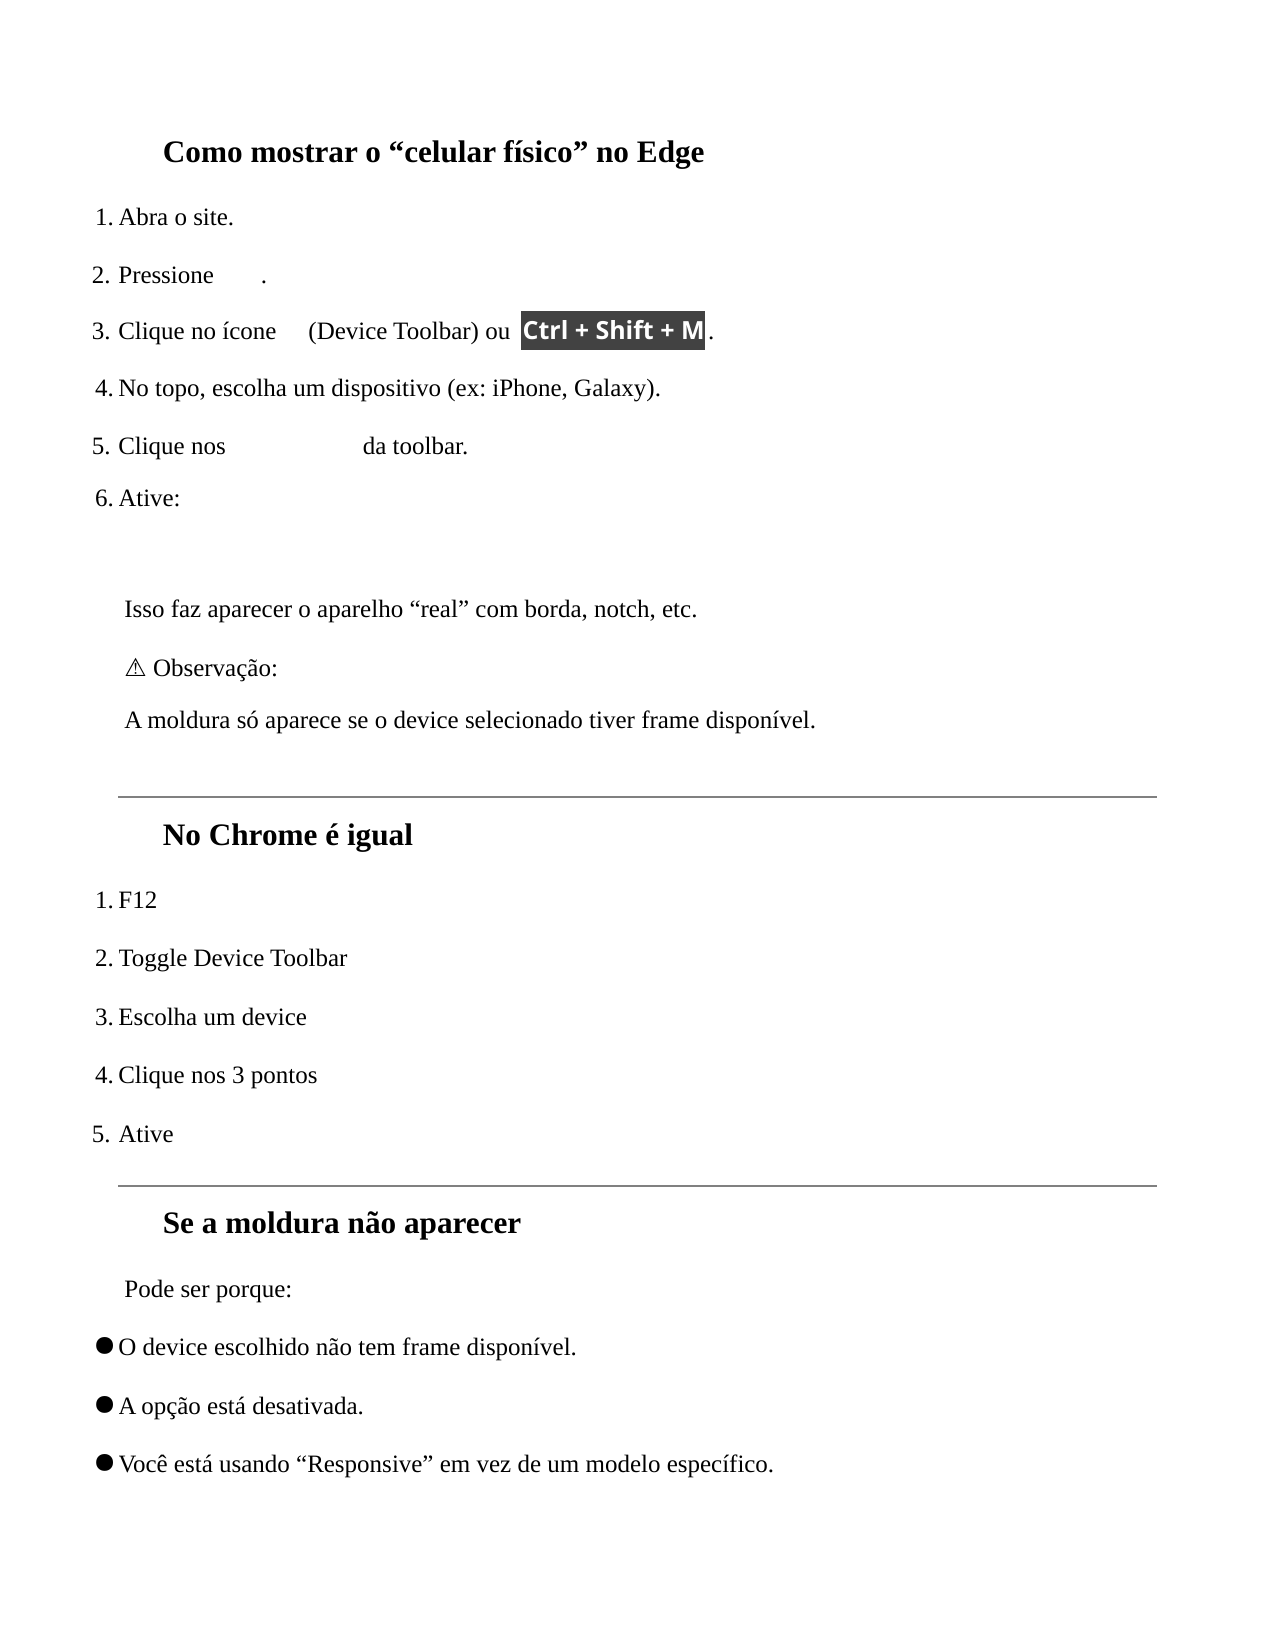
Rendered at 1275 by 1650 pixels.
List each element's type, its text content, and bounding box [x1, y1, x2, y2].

list A opção está desativada. [119, 1385, 1157, 1423]
list Clique nos 3 pontos [119, 1054, 1157, 1092]
subtitle 🔎 Se a moldura não aparecer [119, 1194, 1157, 1245]
text ✔ Show device frame (Mostrar moldura do dispositivo) [119, 536, 1157, 574]
list Abra o site. [119, 196, 1157, 234]
list F12 [119, 879, 1157, 917]
list No topo, escolha um dispositivo (ex: iPhone, Galaxy). [119, 367, 1157, 405]
subtitle ✅ No Chrome é igual [119, 805, 1157, 856]
list O device escolhido não tem frame disponível. [119, 1326, 1157, 1364]
list Clique no ícone 📱 (Device Toolbar) ou Ctrl + Shift + M. [119, 307, 1157, 350]
list Ative Show device frame [119, 1113, 1157, 1153]
subtitle ✅ Como mostrar o “celular físico” no Edge [119, 122, 1157, 173]
list Ative: [119, 477, 1157, 515]
text Pode ser porque: [119, 1268, 1157, 1306]
list Pressione F12. [119, 254, 1157, 292]
list Você está usando “Responsive” em vez de um modelo específico. [119, 1443, 1157, 1484]
list Escolha um device [119, 996, 1157, 1034]
text Isso faz aparecer o aparelho “real” com borda, notch, etc. [119, 588, 1157, 626]
list Clique nos 3 pontinhos da toolbar. [119, 425, 1157, 463]
text ⚠️ Observação: A moldura só aparece se o device selecionado tiver frame disponível. [119, 647, 1157, 739]
list Toggle Device Toolbar [119, 937, 1157, 975]
